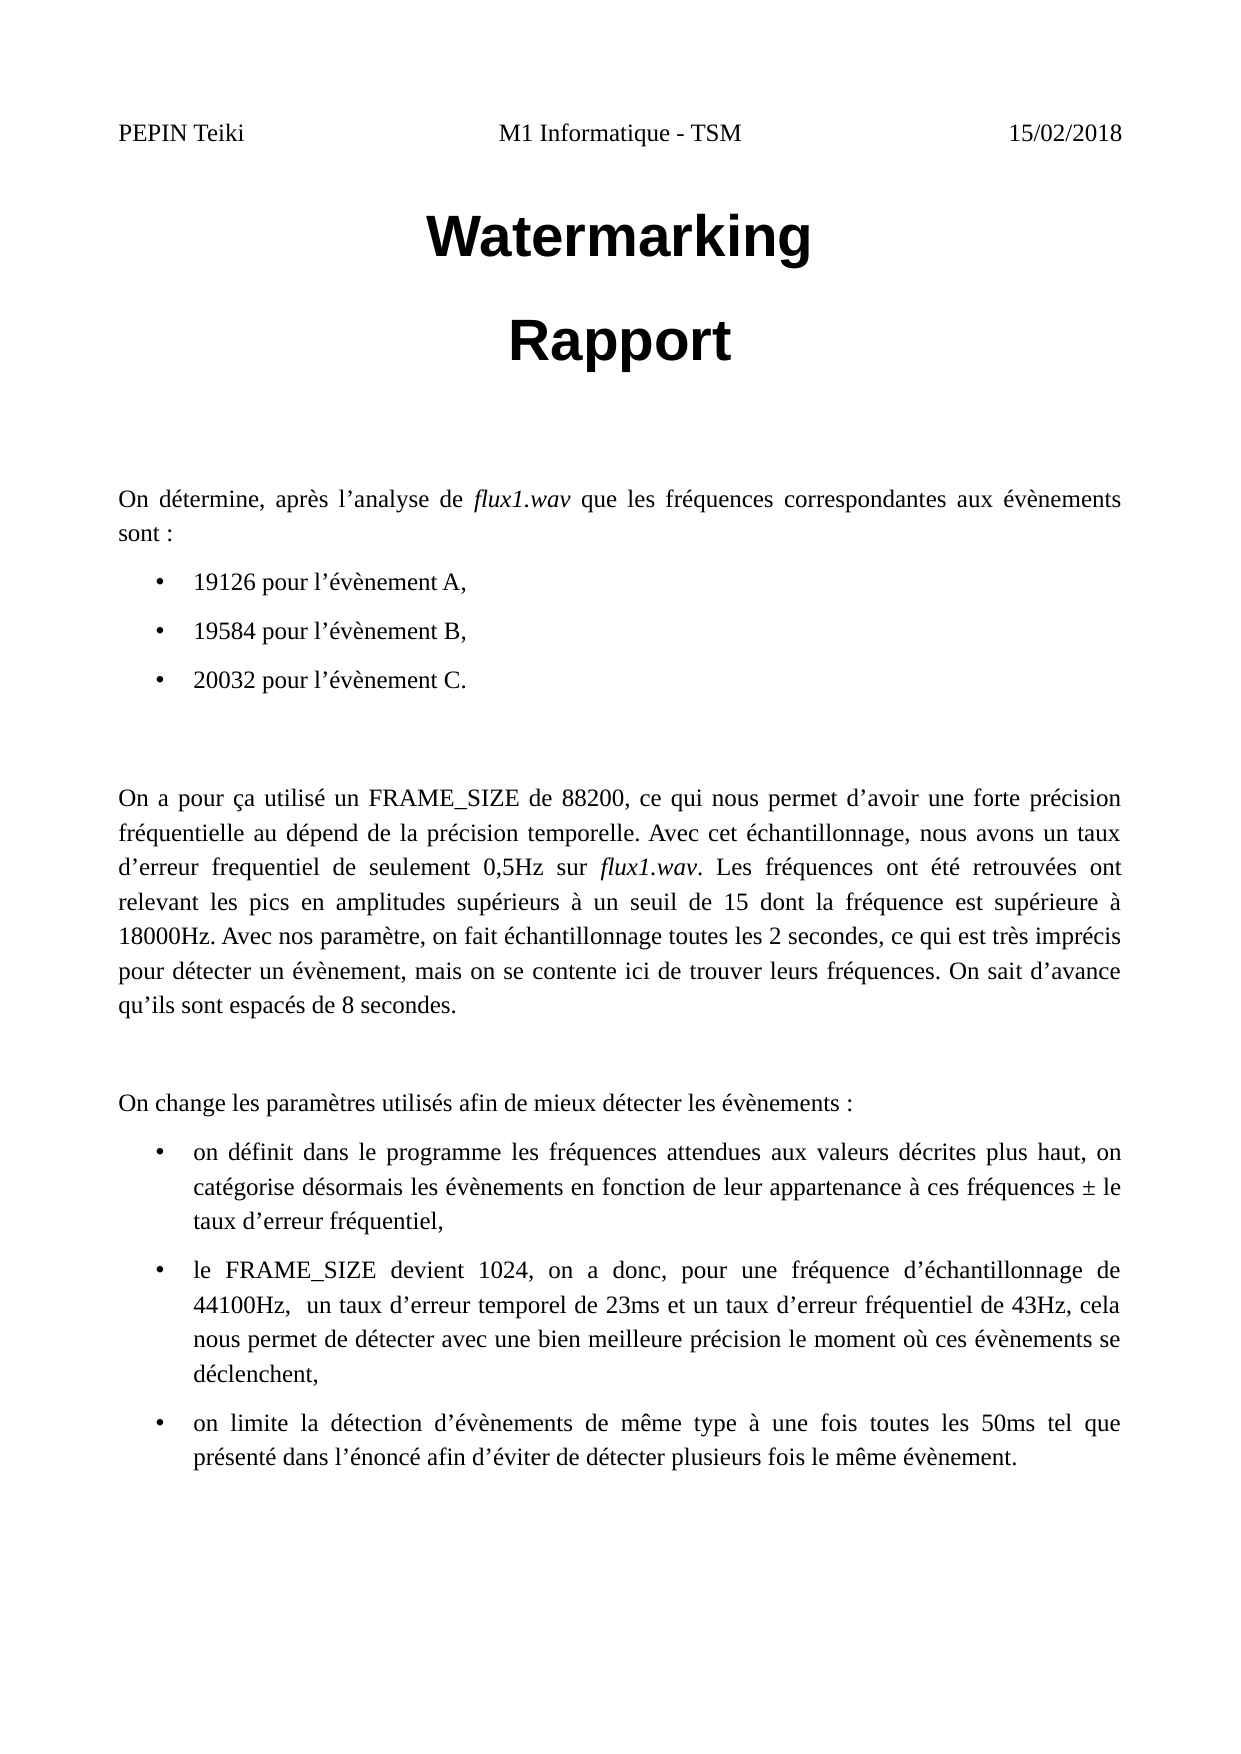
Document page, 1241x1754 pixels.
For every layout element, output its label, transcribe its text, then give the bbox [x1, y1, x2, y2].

list on définit dans le programme les fréquences attendues aux valeurs décrites plus haut, on catégorise désormais les évènements en fonction de leur appartenance à ces fréquences ± le taux d’erreur fréquentiel, [156, 1137, 1122, 1235]
text On change les paramètres utilisés afin de mieux détecter les évènements : [118, 1088, 1122, 1117]
list 19584 pour l’évènement B, [156, 616, 1122, 645]
list 20032 pour l’évènement C. [156, 665, 1122, 763]
list le FRAME_SIZE devient 1024, on a donc, pour une fréquence d’échantillonnage de 44100Hz, un taux d’erreur temporel de 23ms et un taux d’erreur fréquentiel de 43Hz, cela nous permet de détecter avec une bien meilleure précision le moment où ces évènements se déclenchent, [156, 1255, 1122, 1388]
title Watermarking [118, 201, 1122, 268]
title Rapport [118, 306, 1122, 373]
list on limite la détection d’évènements de même type à une fois toutes les 50ms tel que présenté dans l’énoncé afin d’éviter de détecter plusieurs fois le même évènement. [156, 1408, 1122, 1471]
text On détermine, après l’analyse de flux1.wav que les fréquences correspondantes aux évènements sont : [118, 484, 1122, 547]
list 19126 pour l’évènement A, [156, 567, 1122, 596]
text On a pour ça utilisé un FRAME_SIZE de 88200, ce qui nous permet d’avoir une forte précision fréquentielle au dépend de la précision temporelle. Avec cet échantillonnage, nous avons un taux d’erreur frequentiel de seulement 0,5Hz sur flux1.wav. Les fréquences ont été retrouvées ont relevant les pics en amplitudes supérieurs à un seuil de 15 dont la fréquence est supérieure à 18000Hz. Avec nos paramètre, on fait échantillonnage toutes les 2 secondes, ce qui est très imprécis pour détecter un évènement, mais on se contente ici de trouver leurs fréquences. On sait d’avance qu’ils sont espacés de 8 secondes. [118, 783, 1122, 1019]
